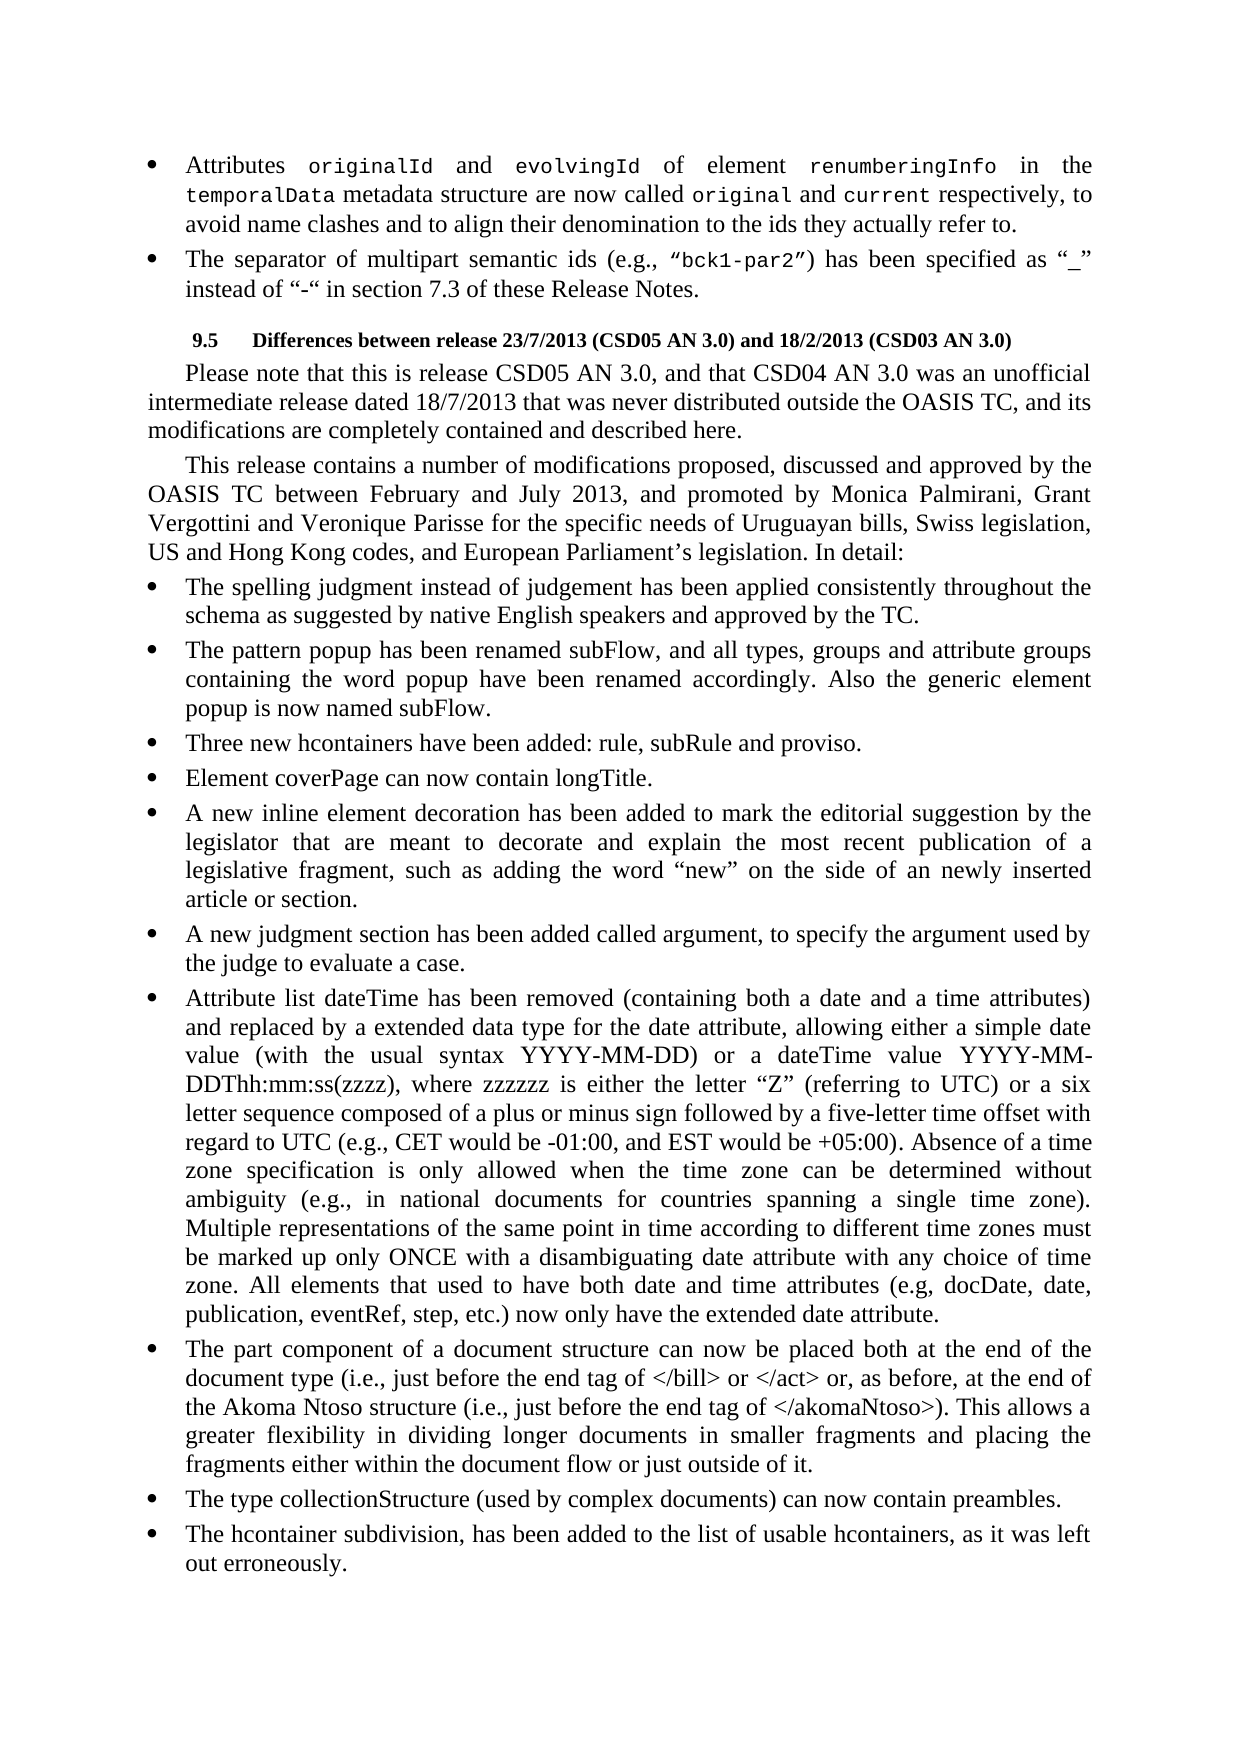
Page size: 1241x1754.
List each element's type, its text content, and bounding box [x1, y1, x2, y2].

text Please note that this is release CSD05 AN 3.0, and that CSD04 AN 3.0 was an unofficial intermediate release dated 18/7/2013 that was never distributed outside the OASIS TC, and its modifications are completely contained and described here. [148, 358, 1092, 444]
list The spelling judgment instead of judgement has been applied consistently throughout the schema as suggested by native English speakers and approved by the TC. [148, 572, 1092, 629]
text This release contains a number of modifications proposed, discussed and approved by the OASIS TC between February and July 2013, and promoted by Monica Palmirani, Grant Vergottini and Veronique Parisse for the specific needs of Uruguayan bills, Swiss legislation, US and Hong Kong codes, and European Parliament’s legislation. In detail: [148, 450, 1092, 565]
list The part component of a document structure can now be placed both at the end of the document type (i.e., just before the end tag of </bill> or </act> or, as before, at the end of the Akoma Ntoso structure (i.e., just before the end tag of </akomaNtoso>). This allows a greater flexibility in dividing longer documents in smaller fragments and placing the fragments either within the document flow or just outside of it. [148, 1334, 1092, 1478]
list The hcontainer subdivision, has been added to the list of usable hcontainers, as it was left out erroneously. [148, 1519, 1092, 1577]
subtitle Differences between release 23/7/2013 (CSD05 AN 3.0) and 18/2/2013 (CSD03 AN 3.0) [192, 327, 1092, 352]
list A new judgment section has been added called argument, to specify the argument used by the judge to evaluate a case. [148, 919, 1092, 977]
list A new inline element decoration has been added to mark the editorial suggestion by the legislator that are meant to decorate and explain the most recent publication of a legislative fragment, such as adding the word “new” on the side of an newly inserted article or section. [148, 798, 1092, 913]
list Attributes originalId and evolvingId of element renumberingInfo in the temporalData metadata structure are now called original and current respectively, to avoid name clashes and to align their denomination to the ids they actually refer to. [148, 150, 1092, 238]
list Attribute list dateTime has been removed (containing both a date and a time attributes) and replaced by a extended data type for the date attribute, allowing either a simple date value (with the usual syntax YYYY-MM-DD) or a dateTime value YYYY-MM-DDThh:mm:ss(zzzz), where zzzzzz is either the letter “Z” (referring to UTC) or a six letter sequence composed of a plus or minus sign followed by a five-letter time offset with regard to UTC (e.g., CET would be -01:00, and EST would be +05:00). Absence of a time zone specification is only allowed when the time zone can be determined without ambiguity (e.g., in national documents for countries spanning a single time zone). Multiple representations of the same point in time according to different time zones must be marked up only ONCE with a disambiguating date attribute with any choice of time zone. All elements that used to have both date and time attributes (e.g, docDate, date, publication, eventRef, step, etc.) now only have the extended date attribute. [148, 983, 1092, 1328]
list Three new hcontainers have been added: rule, subRule and proviso. [148, 728, 1092, 757]
list Element coverPage can now contain longTitle. [148, 763, 1092, 792]
list The pattern popup has been renamed subFlow, and all types, groups and attribute groups containing the word popup have been renamed accordingly. Also the generic element popup is now named subFlow. [148, 635, 1092, 722]
list The separator of multipart semantic ids (e.g., “bck1-par2”) has been specified as “_” instead of “-“ in section 7.3 of these Release Notes. [148, 244, 1092, 302]
list The type collectionStructure (used by complex documents) can now contain preambles. [148, 1484, 1092, 1513]
